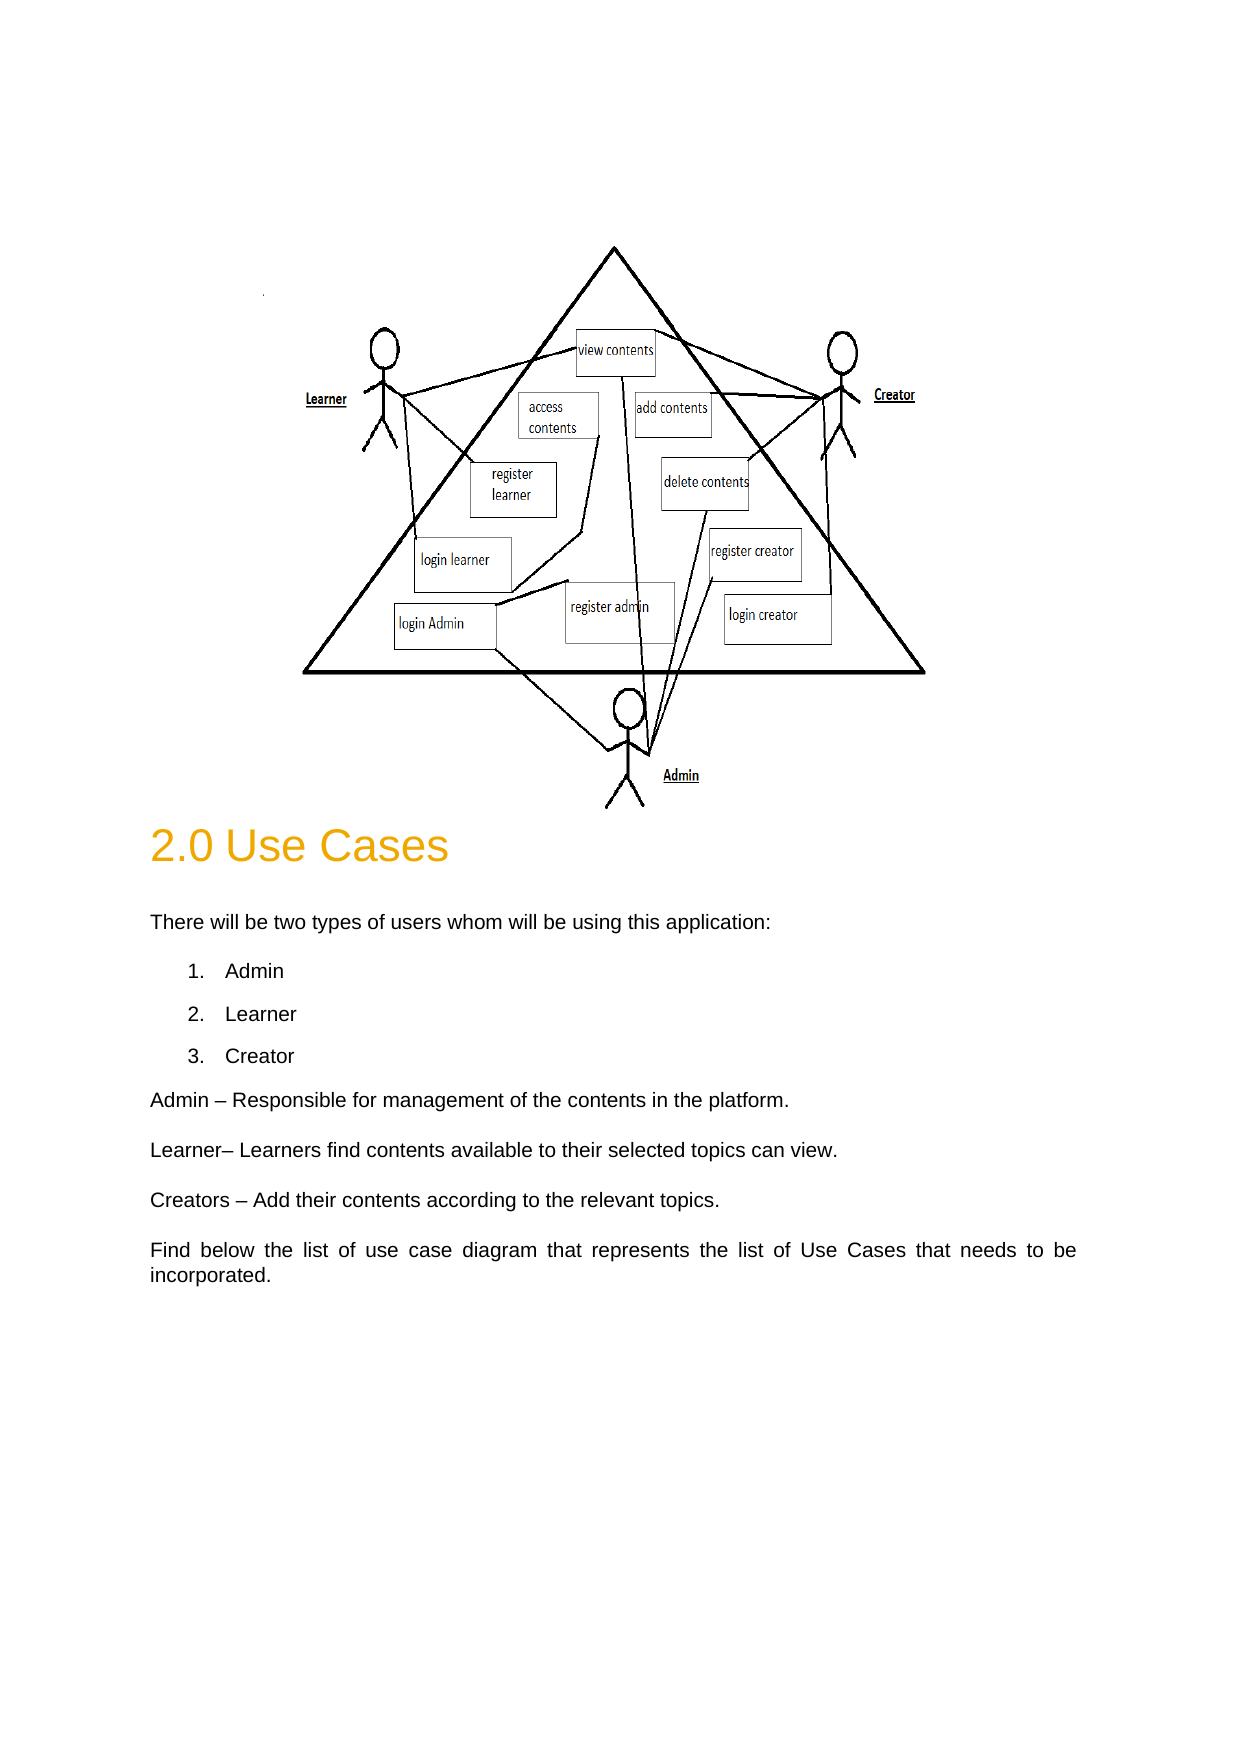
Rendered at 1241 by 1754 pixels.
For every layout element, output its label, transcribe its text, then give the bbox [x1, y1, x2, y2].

picture [5, 150, 1235, 819]
text Find below the list of use case diagram that represents the list of Use Cases that needs to be incorporated. [150, 1237, 1078, 1287]
list Learner [187, 1002, 1090, 1026]
list Creator [187, 1044, 1090, 1068]
list Admin [187, 959, 1090, 983]
subtitle Use Cases [150, 819, 1090, 872]
text Admin – Responsible for management of the contents in the platform. [150, 1087, 1078, 1112]
text There will be two types of users whom will be using this application: [150, 909, 1078, 934]
text Creators – Add their contents according to the relevant topics. [150, 1187, 1078, 1212]
text Learner– Learners find contents available to their selected topics can view. [150, 1137, 1078, 1162]
